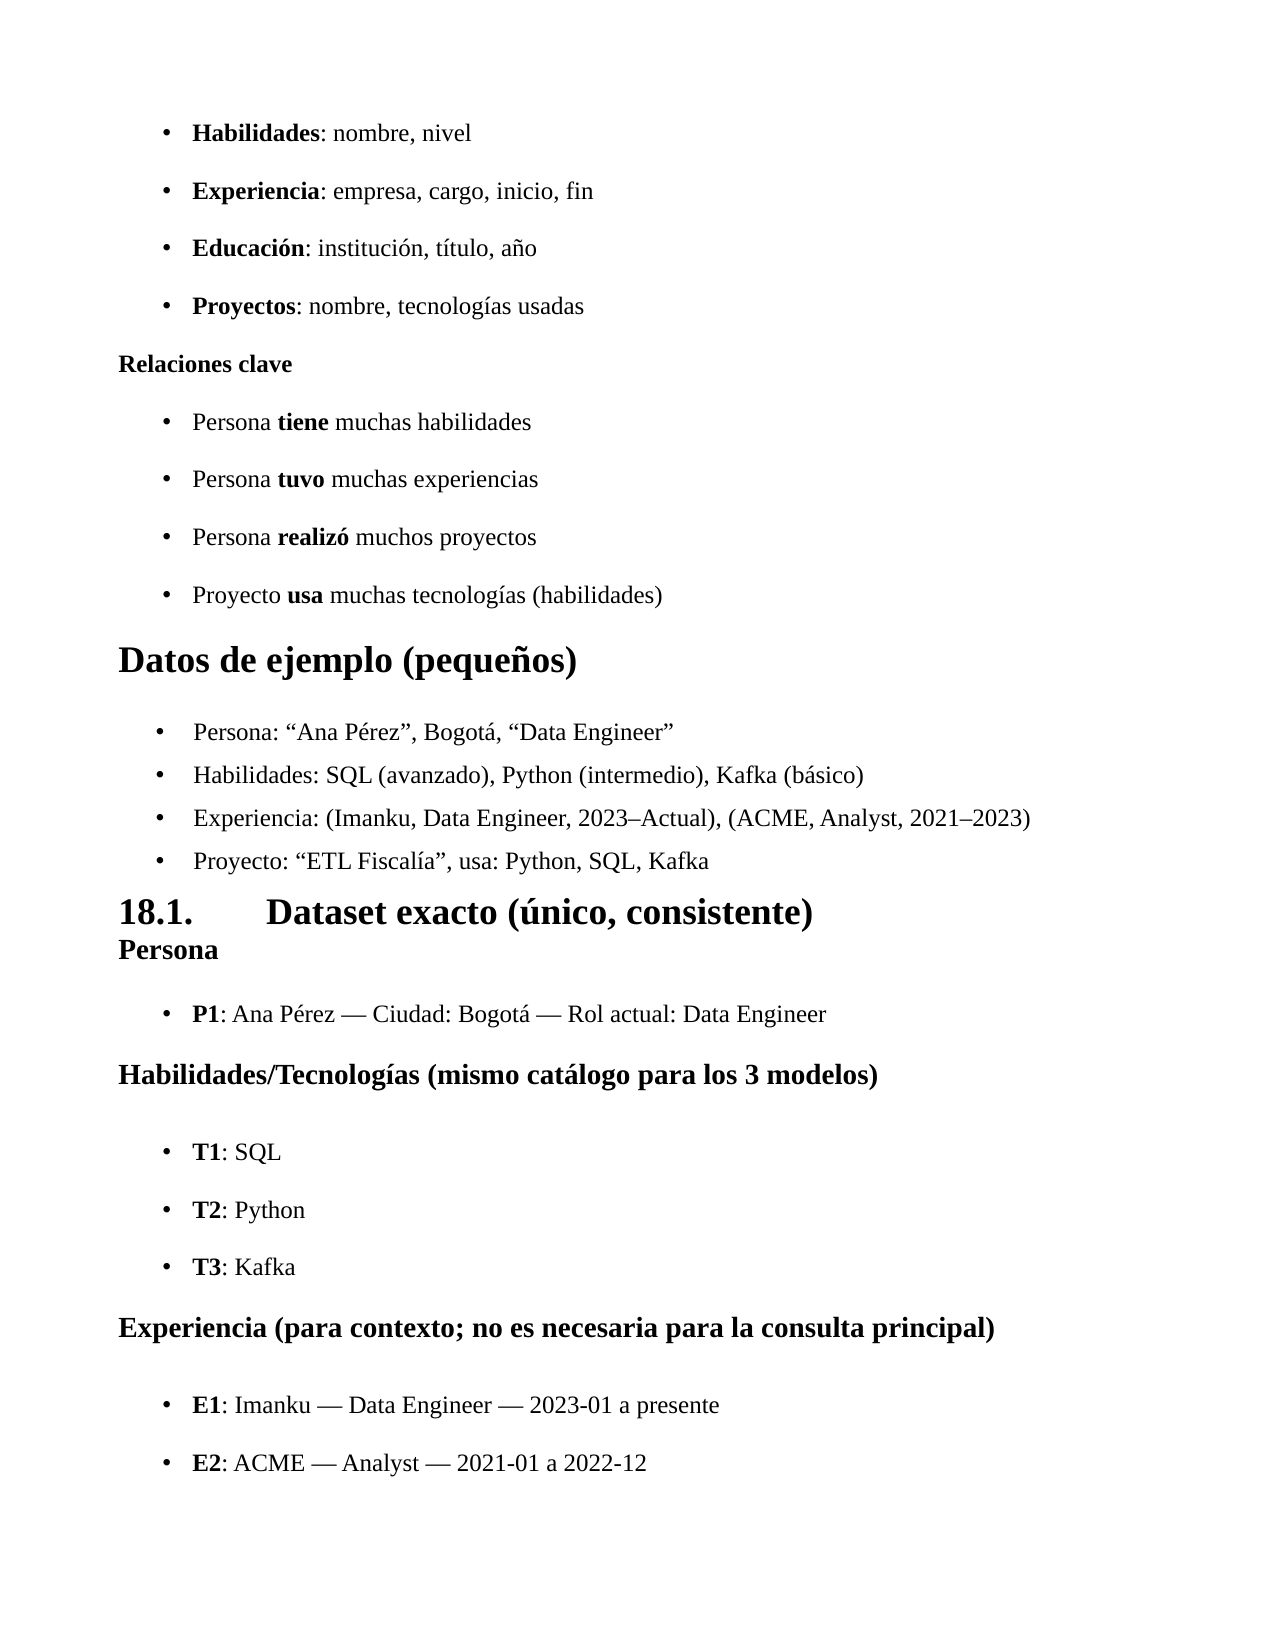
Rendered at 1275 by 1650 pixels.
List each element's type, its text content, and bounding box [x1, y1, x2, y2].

list E1: Imanku — Data Engineer — 2023-01 a presente [162, 1390, 1157, 1419]
list E2: ACME — Analyst — 2021-01 a 2022-12 [162, 1448, 1157, 1476]
list Persona realizó muchos proyectos [162, 522, 1157, 551]
list Persona tiene muchas habilidades [162, 407, 1157, 435]
text Persona [118, 932, 1157, 966]
subtitle Dataset exacto (único, consistente) [118, 889, 1157, 932]
text Relaciones clave [118, 349, 1157, 378]
list Proyecto usa muchas tecnologías (habilidades) [162, 580, 1157, 608]
subtitle Experiencia (para contexto; no es necesaria para la consulta principal) [118, 1310, 1157, 1344]
list Proyectos: nombre, tecnologías usadas [162, 291, 1157, 320]
list Experiencia: (Imanku, Data Engineer, 2023–Actual), (ACME, Analyst, 2021–2023) [156, 803, 1157, 832]
list T3: Kafka [162, 1252, 1157, 1281]
list Proyecto: “ETL Fiscalía”, usa: Python, SQL, Kafka [156, 846, 1157, 875]
list Experiencia: empresa, cargo, inicio, fin [162, 176, 1157, 204]
list P1: Ana Pérez — Ciudad: Bogotá — Rol actual: Data Engineer [162, 999, 1157, 1028]
list Habilidades: SQL (avanzado), Python (intermedio), Kafka (básico) [156, 760, 1157, 789]
subtitle Habilidades/Tecnologías (mismo catálogo para los 3 modelos) [118, 1057, 1157, 1091]
subtitle Datos de ejemplo (pequeños) [118, 637, 1157, 681]
list Educación: institución, título, año [162, 233, 1157, 262]
list Habilidades: nombre, nivel [162, 118, 1157, 147]
list Persona: “Ana Pérez”, Bogotá, “Data Engineer” [156, 717, 1157, 746]
list Persona tuvo muchas experiencias [162, 464, 1157, 493]
list T1: SQL [162, 1137, 1157, 1166]
list T2: Python [162, 1195, 1157, 1223]
